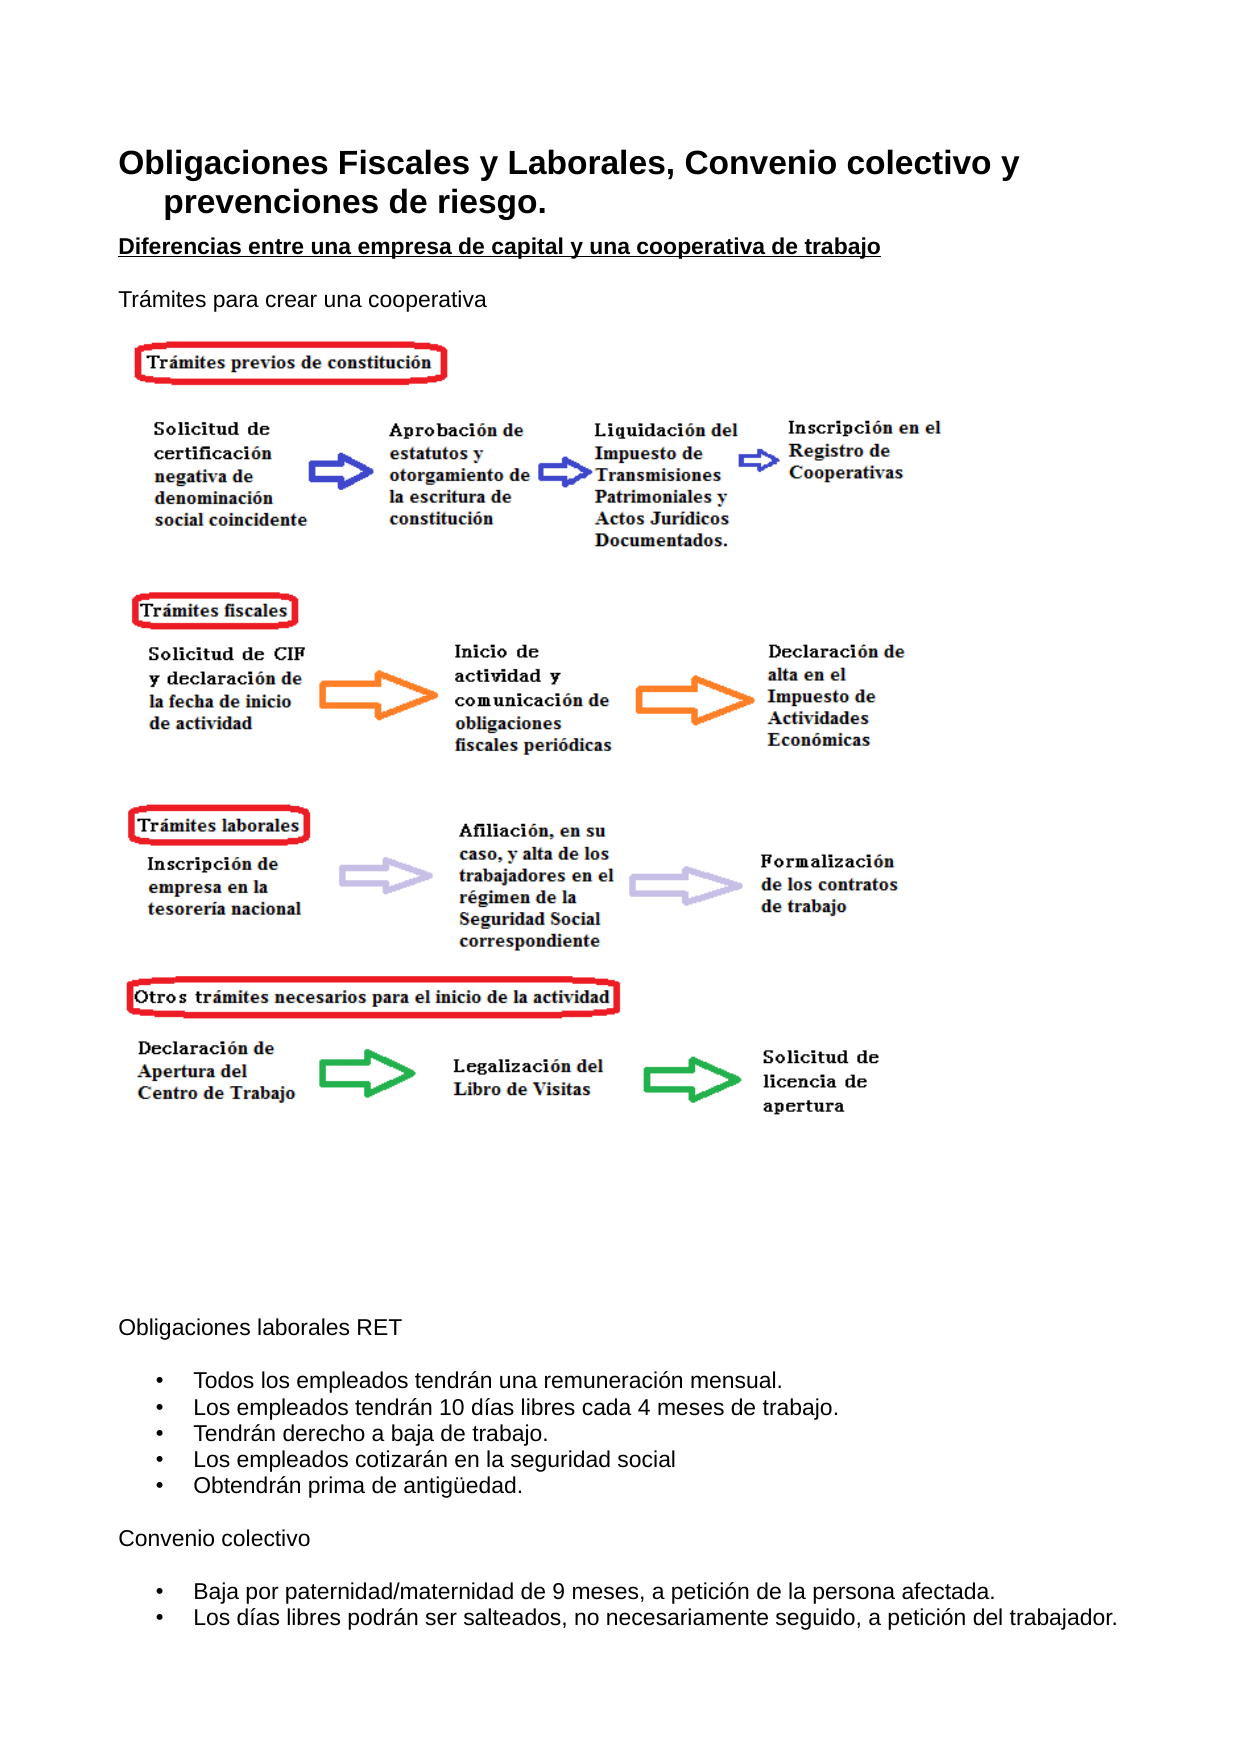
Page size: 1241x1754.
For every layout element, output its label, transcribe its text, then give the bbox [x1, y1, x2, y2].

text Trámites para crear una cooperativa [118, 286, 1122, 312]
list Todos los empleados tendrán una remuneración mensual. [156, 1367, 1122, 1393]
text Convenio colectivo [118, 1525, 1122, 1552]
list Tendrán derecho a baja de trabajo. [156, 1420, 1122, 1446]
list Los empleados tendrán 10 días libres cada 4 meses de trabajo. [156, 1393, 1122, 1420]
list Baja por paternidad/maternidad de 9 meses, a petición de la persona afectada. [156, 1578, 1122, 1604]
text Diferencias entre una empresa de capital y una cooperativa de trabajo [118, 233, 1122, 259]
list Los empleados cotizarán en la seguridad social [156, 1446, 1122, 1472]
subtitle Obligaciones Fiscales y Laborales, Convenio colectivo y prevenciones de riesgo. [118, 143, 1122, 220]
text Obligaciones laborales RET [118, 1314, 1122, 1341]
list Obtendrán prima de antigüedad. [156, 1472, 1122, 1499]
picture [123, 326, 1025, 1236]
list Los días libres podrán ser salteados, no necesariamente seguido, a petición del trabajador. [156, 1604, 1122, 1631]
